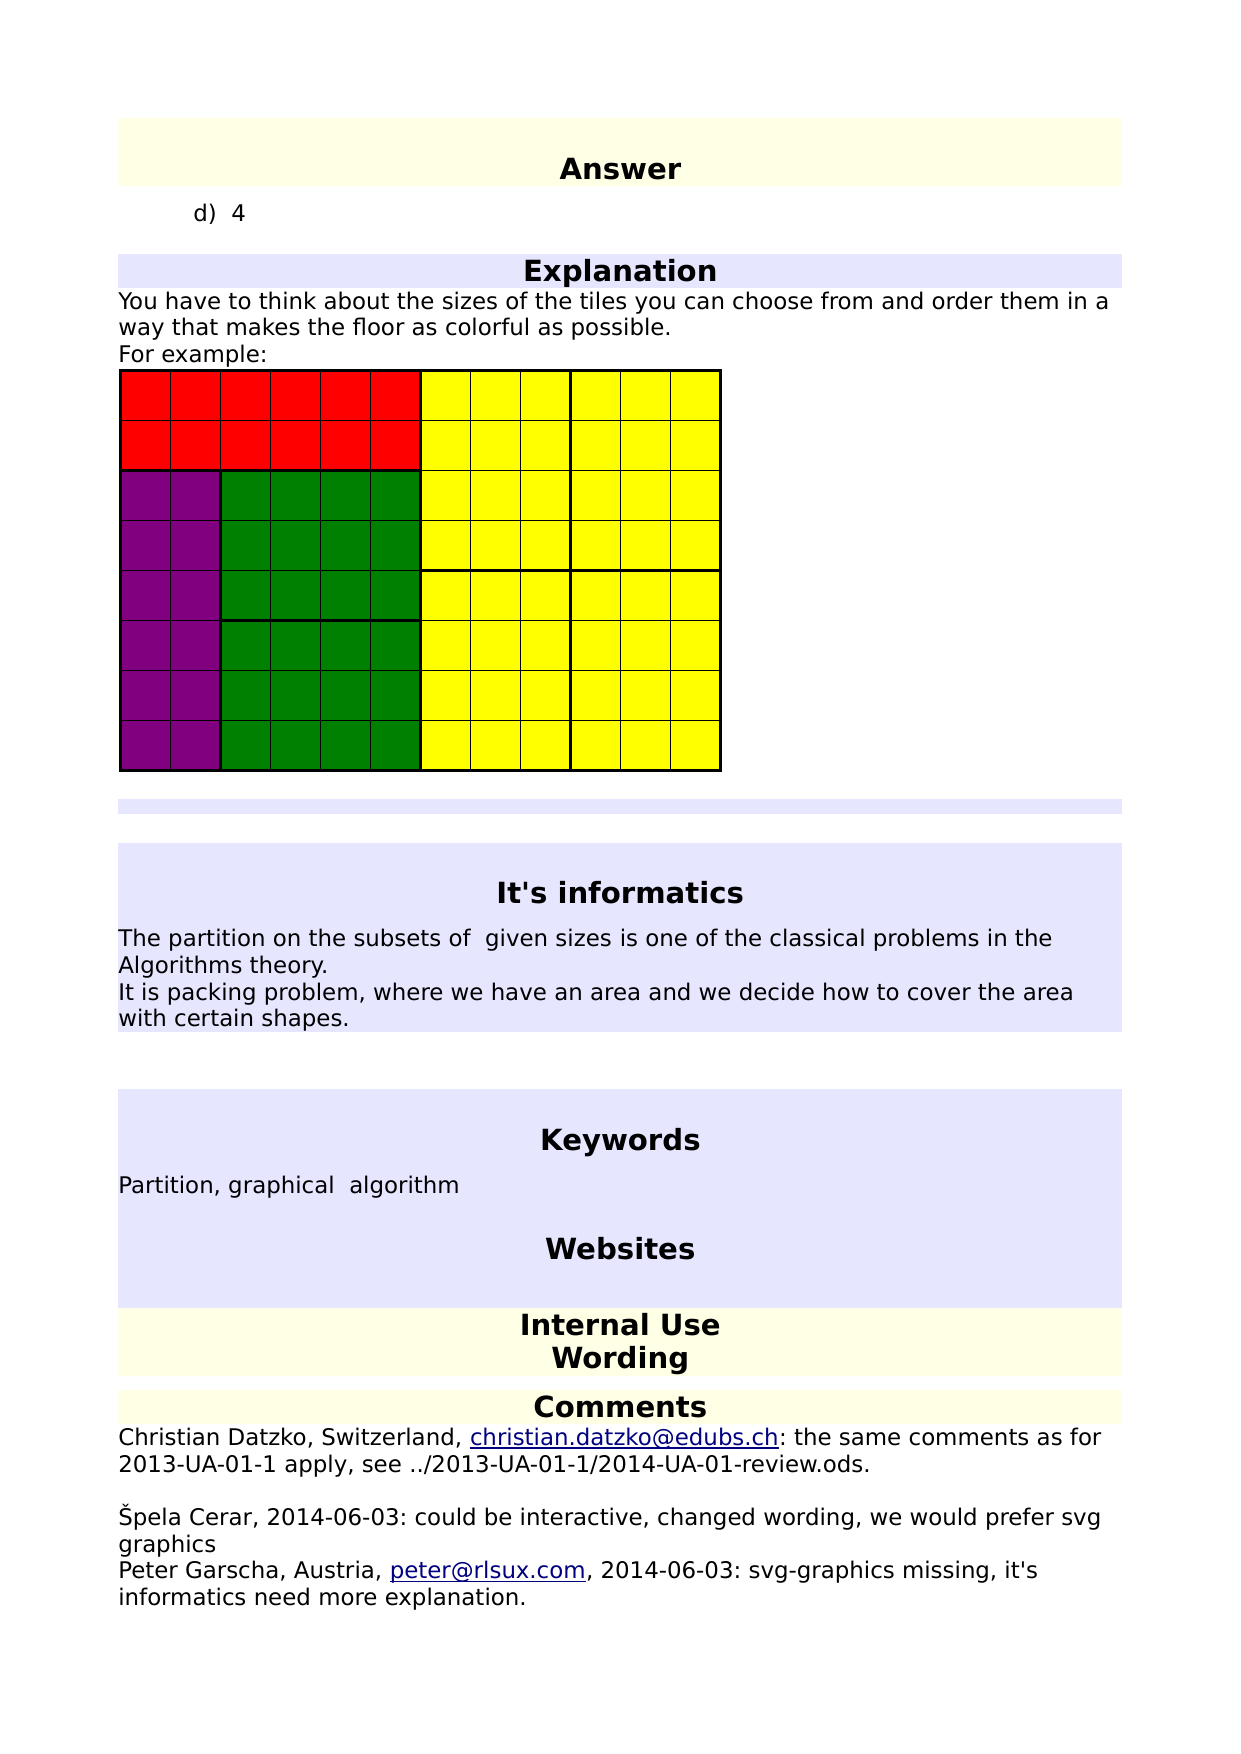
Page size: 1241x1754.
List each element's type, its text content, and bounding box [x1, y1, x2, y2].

text Christian Datzko, Switzerland, christian.datzko@edubs.ch: the same comments as for 2013-UA-01-1 apply, see ../2013-UA-01-1/2014-UA-01-review.ods. [118, 1424, 1122, 1478]
text Peter Garscha, Austria, peter@rlsux.com, 2014-06-03: svg-graphics missing, it's informatics need more explanation. [118, 1558, 1122, 1611]
subtitle Internal Use [118, 1308, 1122, 1342]
text Partition, graphical algorithm [118, 1172, 1122, 1199]
text The partition on the subsets of given sizes is one of the classical problems in the Algorithms theory. [118, 925, 1122, 979]
subtitle It's informatics [118, 877, 1122, 911]
subtitle Explanation [118, 254, 1122, 288]
subtitle Comments [118, 1390, 1122, 1424]
subtitle Wording [118, 1342, 1122, 1376]
text You have to think about the sizes of the tiles you can choose from and order them in a way that makes the floor as colorful as possible. [118, 288, 1122, 341]
subtitle Websites [118, 1233, 1122, 1267]
text It is packing problem, where we have an area and we decide how to cover the area with certain shapes. [118, 979, 1122, 1032]
text d) 4 [193, 201, 1122, 227]
subtitle Keywords [118, 1123, 1122, 1157]
subtitle Answer [118, 152, 1122, 186]
text Špela Cerar, 2014-06-03: could be interactive, changed wording, we would prefer svg graphics [118, 1504, 1122, 1558]
text For example: [118, 341, 1122, 368]
